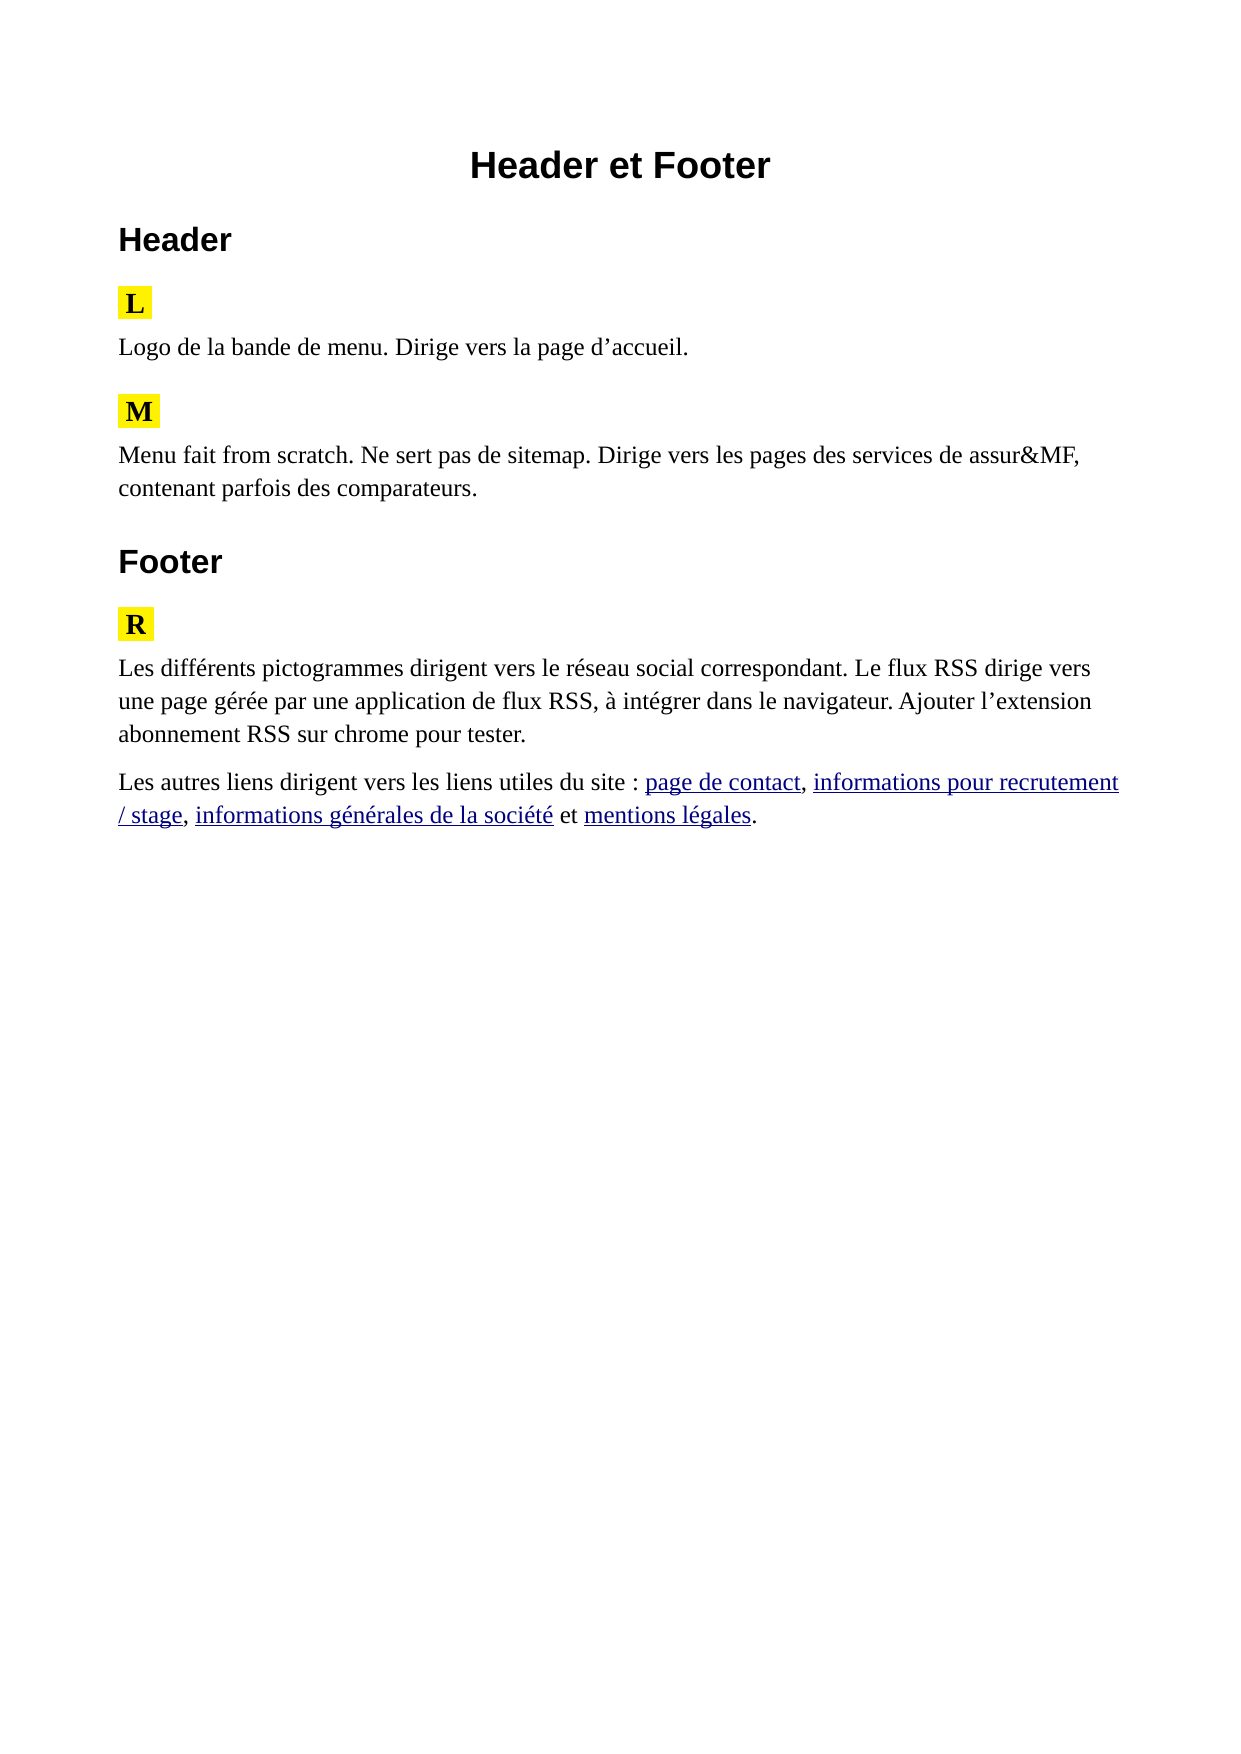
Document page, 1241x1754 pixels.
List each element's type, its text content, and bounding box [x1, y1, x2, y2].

subtitle M [118, 394, 1122, 428]
subtitle R [118, 607, 1122, 641]
text Les différents pictogrammes dirigent vers le réseau social correspondant. Le flux RSS dirige vers une page gérée par une application de flux RSS, à intégrer dans le navigateur. Ajouter l’extension abonnement RSS sur chrome pour tester. [118, 653, 1122, 748]
subtitle Footer [118, 542, 1122, 580]
subtitle L [118, 286, 1122, 319]
text Les autres liens dirigent vers les liens utiles du site : page de contact, informations pour recrutement / stage, informations générales de la société et mentions légales. [118, 767, 1122, 829]
subtitle Header et Footer [118, 143, 1122, 187]
text Logo de la bande de menu. Dirige vers la page d’accueil. [118, 332, 1122, 361]
text Menu fait from scratch. Ne sert pas de sitemap. Dirige vers les pages des services de assur&MF, contenant parfois des comparateurs. [118, 440, 1122, 502]
subtitle Header [118, 220, 1122, 259]
